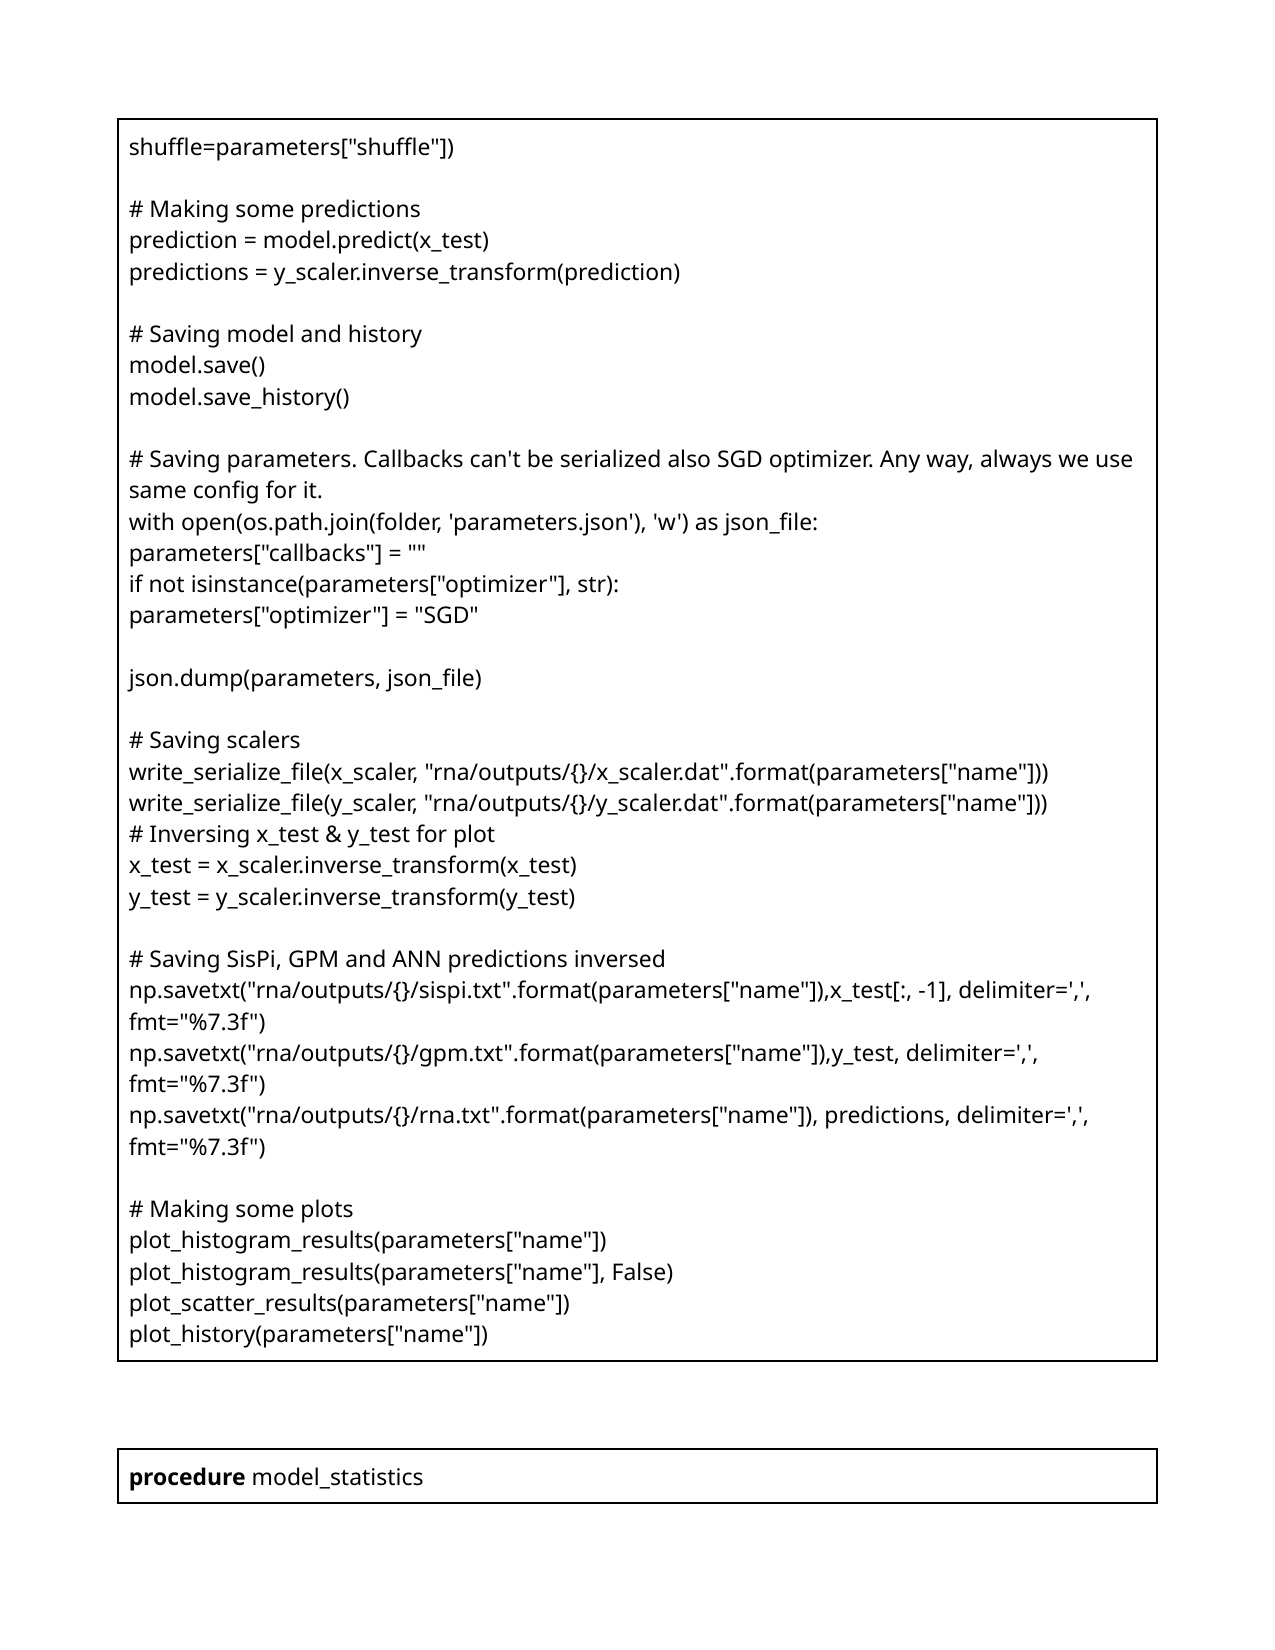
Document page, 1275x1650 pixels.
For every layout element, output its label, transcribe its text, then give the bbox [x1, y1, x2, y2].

table_header procedure model_statistics [119, 1450, 1156, 1502]
table_header shuffle=parameters["shuffle"]) # Making some predictions prediction = model.predict(x_test) predictions = y_scaler.inverse_transform(prediction) # Saving model and history model.save() model.save_history() # Saving parameters. Callbacks can't be serialized also SGD optimizer. Any way, always we use same config for it. with open(os.path.join(folder, 'parameters.json'), 'w') as json_file: parameters["callbacks"] = "" if not isinstance(parameters["optimizer"], str): parameters["optimizer"] = "SGD" json.dump(parameters, json_file) # Saving scalers write_serialize_file(x_scaler, "rna/outputs/{}/x_scaler.dat".format(parameters["name"])) write_serialize_file(y_scaler, "rna/outputs/{}/y_scaler.dat".format(parameters["name"])) # Inversing x_test & y_test for plot x_test = x_scaler.inverse_transform(x_test) y_test = y_scaler.inverse_transform(y_test) # Saving SisPi, GPM and ANN predictions inversed np.savetxt("rna/outputs/{}/sispi.txt".format(parameters["name"]),x_test[:, -1], delimiter=',', fmt="%7.3f") np.savetxt("rna/outputs/{}/gpm.txt".format(parameters["name"]),y_test, delimiter=',', fmt="%7.3f") np.savetxt("rna/outputs/{}/rna.txt".format(parameters["name"]), predictions, delimiter=',', fmt="%7.3f") # Making some plots plot_histogram_results(parameters["name"]) plot_histogram_results(parameters["name"], False) plot_scatter_results(parameters["name"]) plot_history(parameters["name"]) [119, 120, 1156, 1360]
